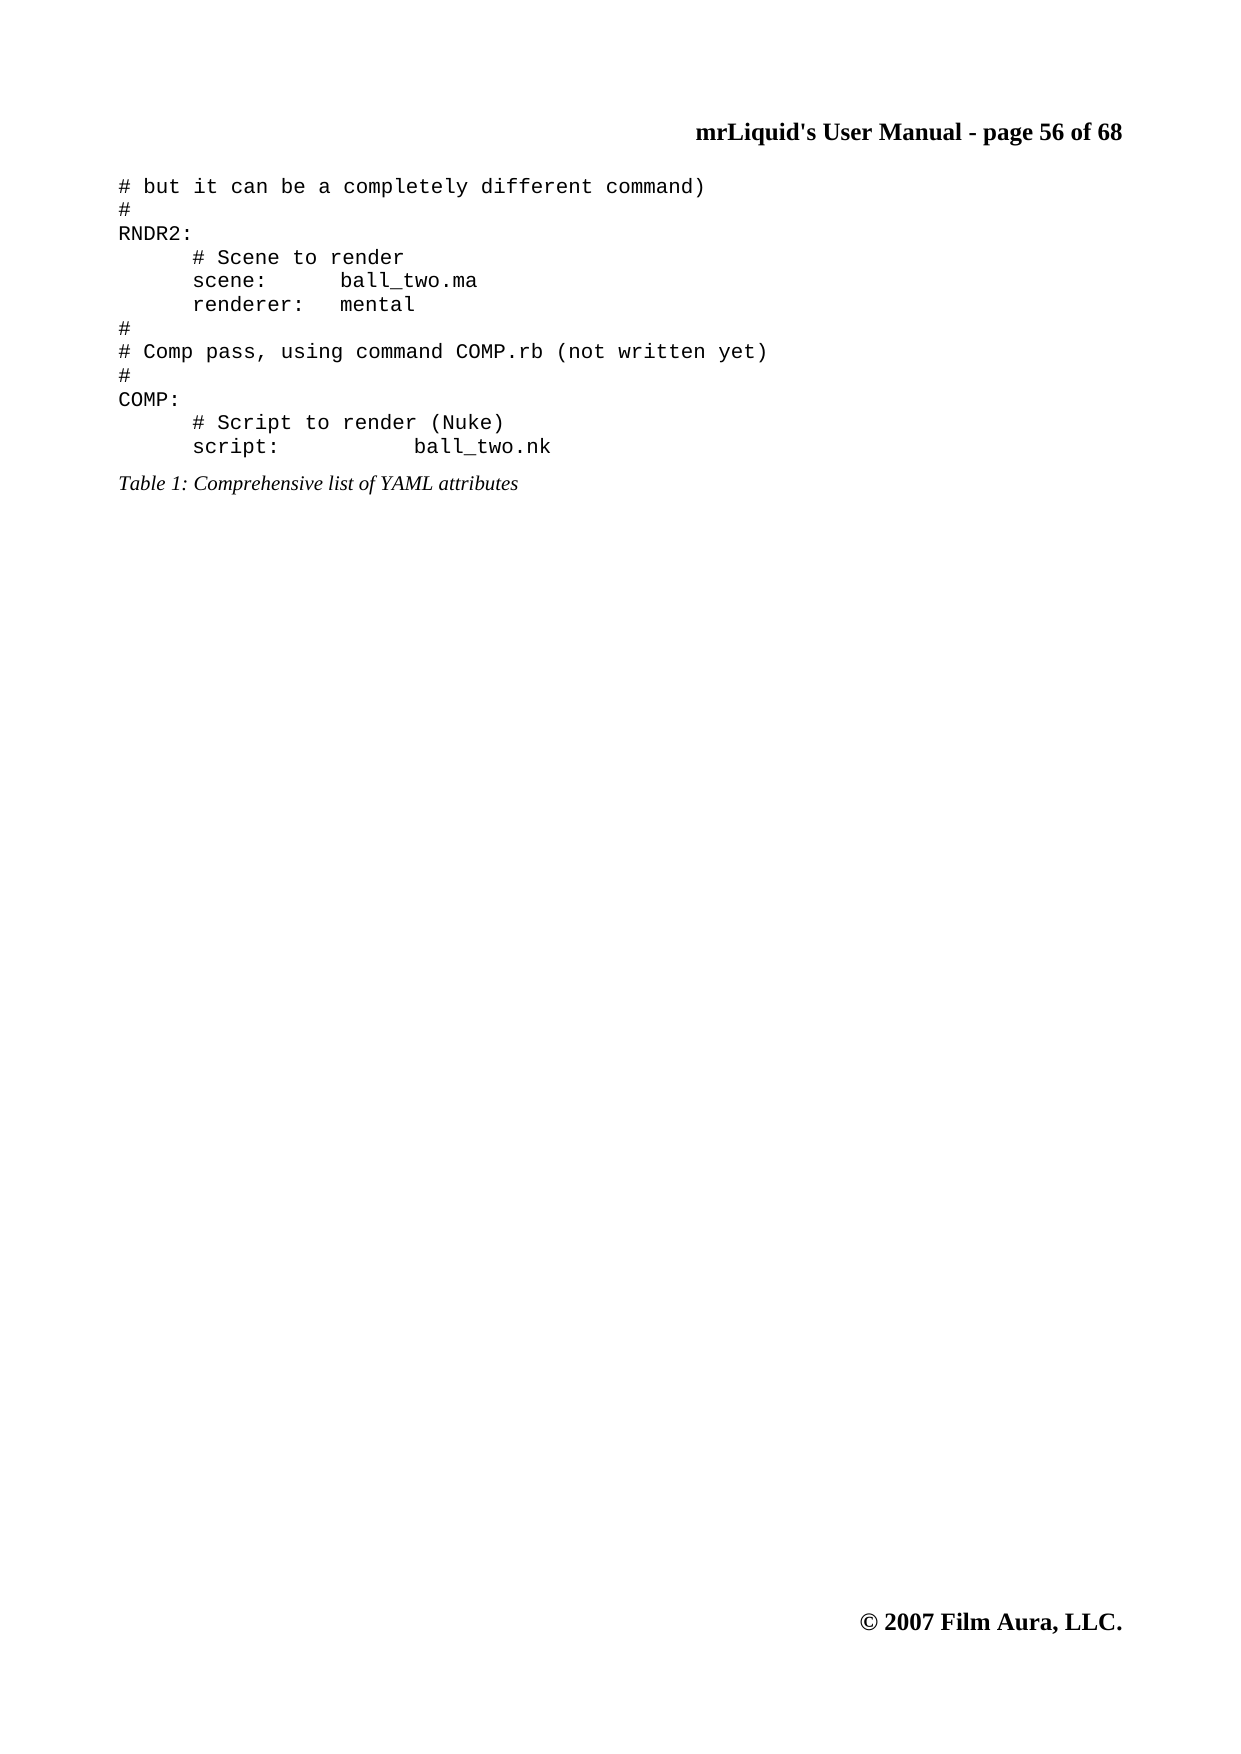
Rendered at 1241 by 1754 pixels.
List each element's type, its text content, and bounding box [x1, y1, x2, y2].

text COMP: [118, 389, 1122, 412]
text renderer: mental [118, 294, 1122, 318]
text # [118, 365, 1122, 389]
text script: ball_two.nk [118, 436, 1122, 459]
text # Comp pass, using command COMP.rb (not written yet) [118, 341, 1122, 365]
text # Script to render (Nuke) [118, 412, 1122, 436]
text # but it can be a completely different command) [118, 176, 1122, 199]
text # Scene to render [118, 247, 1122, 270]
text # [118, 199, 1122, 223]
text RNDR2: [118, 223, 1122, 247]
text scene: ball_two.ma [118, 270, 1122, 294]
text Table 1: Comprehensive list of YAML attributes [118, 472, 1122, 495]
text # [118, 318, 1122, 341]
